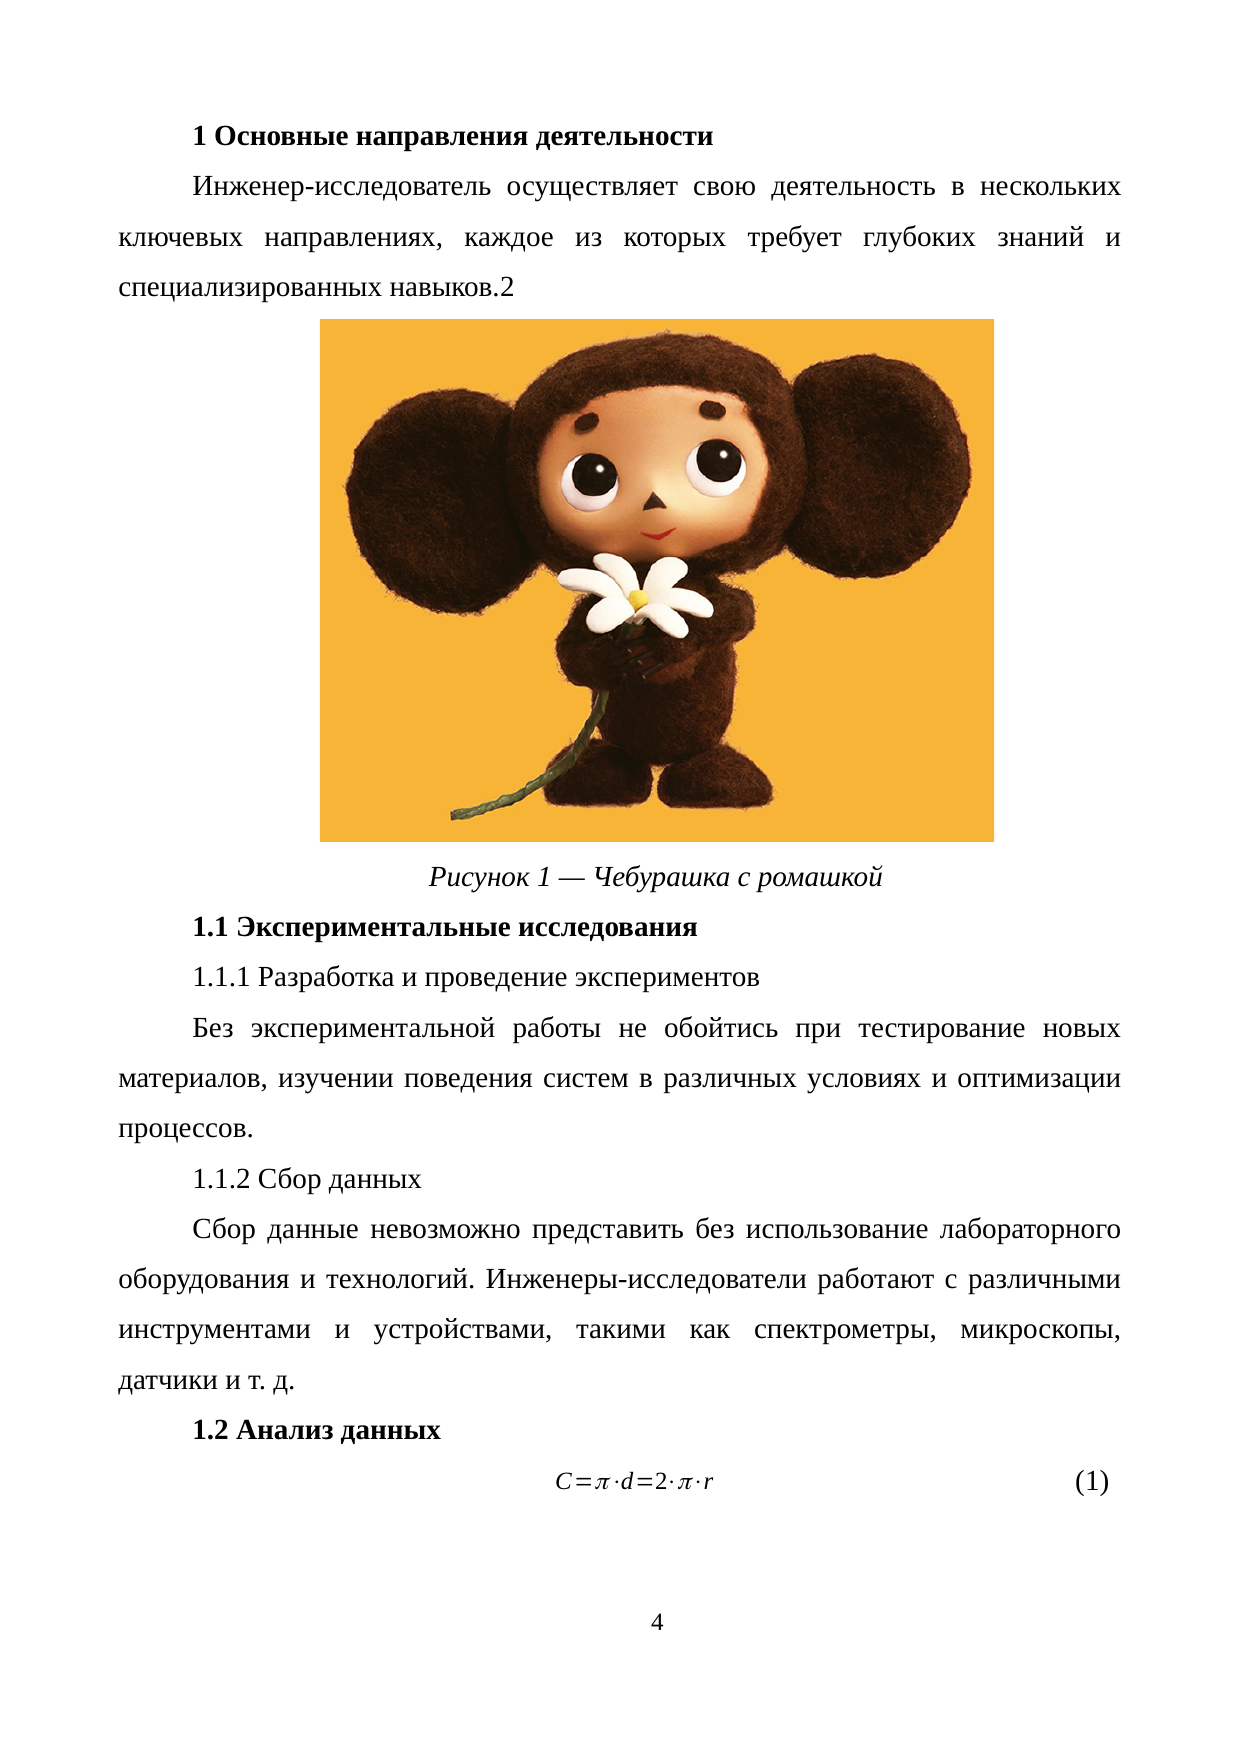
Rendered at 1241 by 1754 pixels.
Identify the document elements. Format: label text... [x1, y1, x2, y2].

subtitle Разработка и проведение экспериментов [118, 959, 1122, 993]
text Инженер-исследователь осуществляет свою деятельность в нескольких ключевых направлениях, каждое из которых требует глубоких знаний и специализированных навыков.2 [118, 168, 1122, 303]
text (1) [118, 1463, 1122, 1496]
text Сбор данные невозможно представить без использование лабораторного оборудования и технологий. Инженеры-исследователи работают с различными инструментами и устройствами, такими как спектрометры, микроскопы, датчики и т. д. [118, 1211, 1122, 1396]
subtitle Анализ данных [118, 1412, 1122, 1446]
subtitle Экспериментальные исследования [118, 909, 1122, 943]
text Рисунок 1 — Чебурашка с ромашкой [118, 859, 1122, 892]
text Без экспериментальной работы не обойтись при тестирование новых материалов, изучении поведения систем в различных условиях и оптимизации процессов. [118, 1010, 1122, 1144]
picture [319, 319, 995, 842]
subtitle Сбор данных [118, 1161, 1122, 1194]
subtitle Основные направления деятельности [118, 118, 1122, 152]
